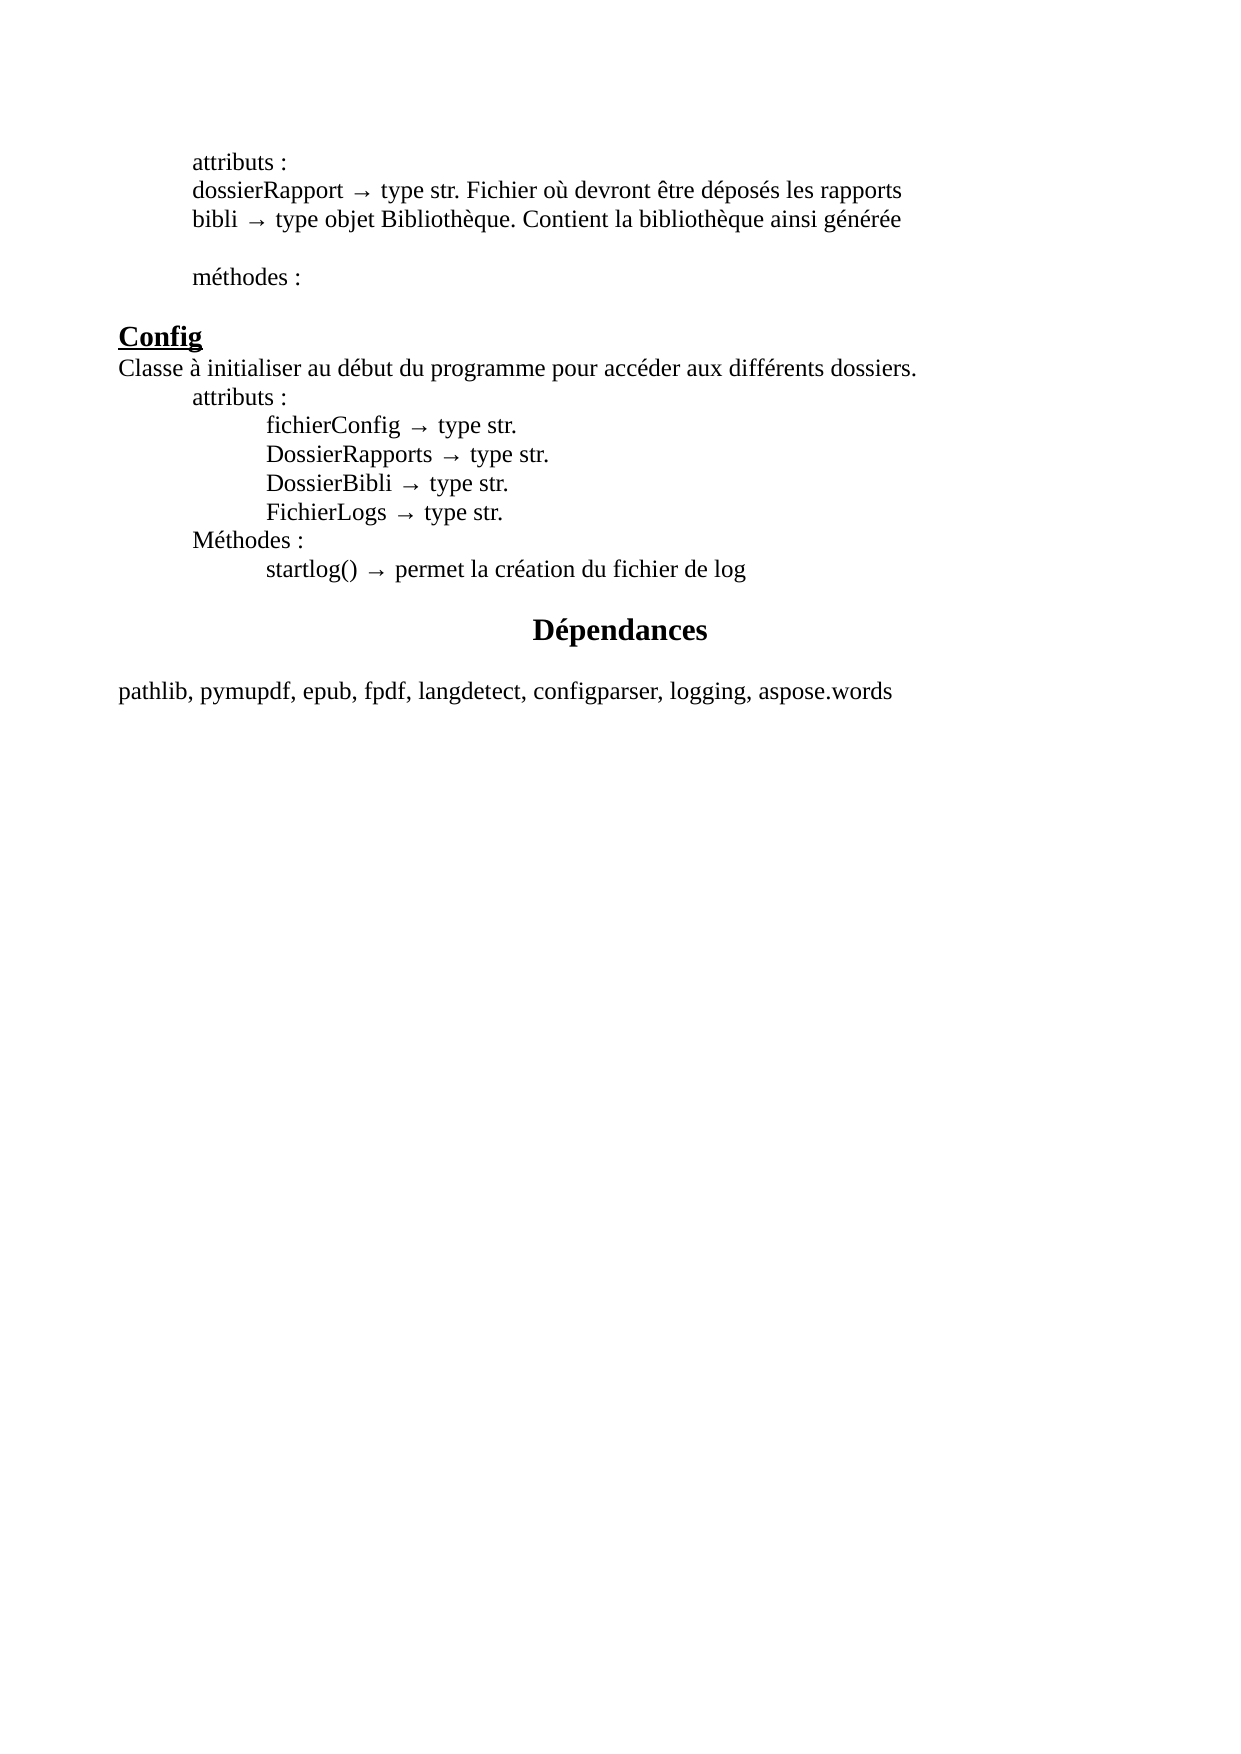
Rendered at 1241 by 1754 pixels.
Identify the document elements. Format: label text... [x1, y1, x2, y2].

text Config [118, 319, 1122, 353]
text pathlib, pymupdf, epub, fpdf, langdetect, configparser, logging, aspose.words [118, 676, 1122, 705]
text DossierBibli → type str. [266, 468, 1122, 497]
text bibli → type objet Bibliothèque. Contient la bibliothèque ainsi générée [192, 204, 1122, 233]
text dossierRapport → type str. Fichier où devront être déposés les rapports [192, 176, 1122, 204]
text méthodes : [192, 262, 1122, 291]
text fichierConfig → type str. [266, 410, 1122, 439]
text attributs : [192, 382, 1122, 410]
text startlog() → permet la création du fichier de log [266, 554, 1122, 583]
text Classe à initialiser au début du programme pour accéder aux différents dossiers. [118, 353, 1122, 382]
text DossierRapports → type str. [266, 439, 1122, 468]
text Méthodes : [192, 525, 1122, 554]
text FichierLogs → type str. [266, 497, 1122, 525]
text attributs : [192, 147, 1122, 176]
text Dépendances [118, 612, 1122, 648]
